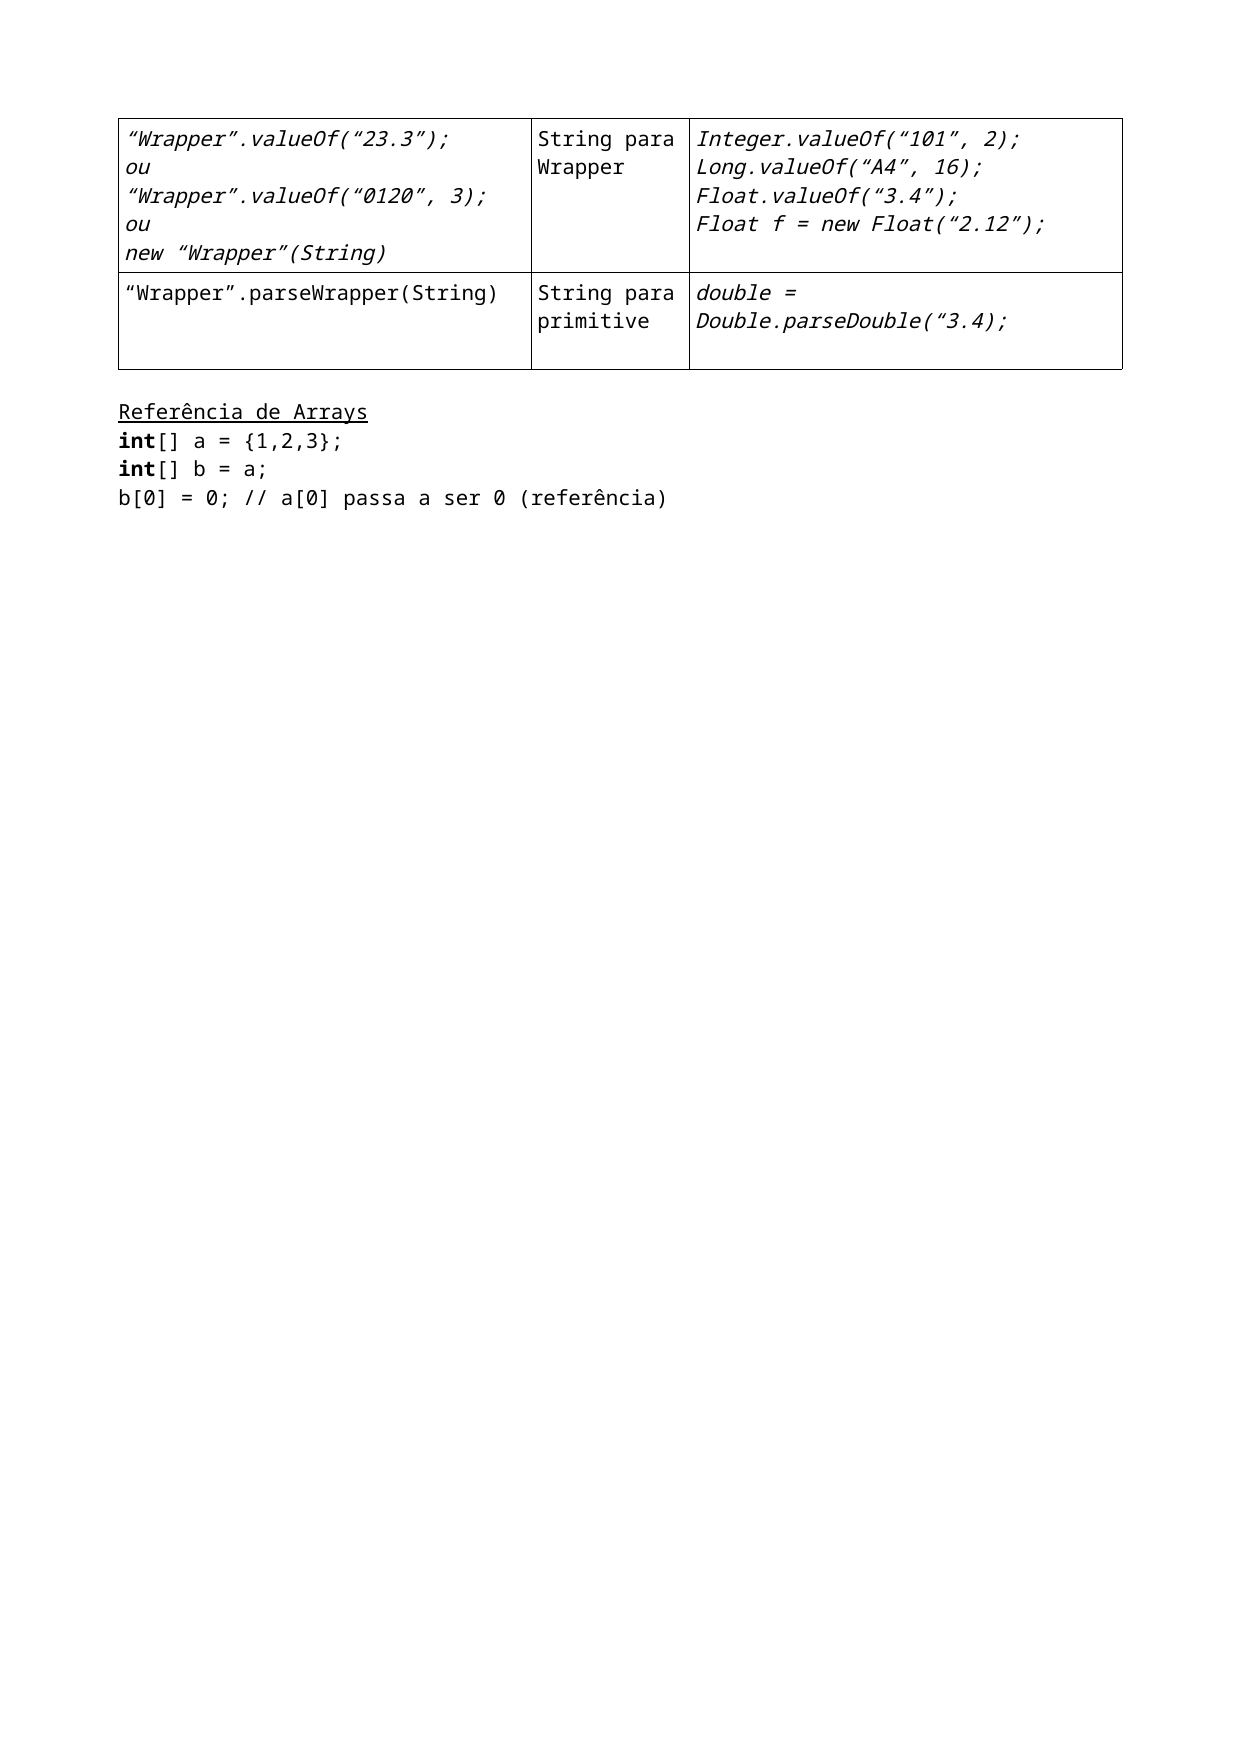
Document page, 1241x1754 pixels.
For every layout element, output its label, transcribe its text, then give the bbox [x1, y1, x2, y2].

table_cell double = Double.parseDouble(“3.4); [690, 273, 1122, 369]
table_cell Integer.valueOf(“101”, 2); Long.valueOf(“A4”, 16); Float.valueOf(“3.4”); Float f = new Float(“2.12”); [690, 119, 1122, 272]
table_cell String para Wrapper [532, 119, 689, 272]
text int[] a = {1,2,3}; [118, 426, 1122, 454]
text int[] b = a; [118, 454, 1122, 483]
table_cell String para primitive [532, 273, 689, 369]
table_cell “Wrapper”.parseWrapper(String) [119, 273, 531, 369]
text b[0] = 0; // a[0] passa a ser 0 (referência) [118, 483, 1122, 511]
table_cell “Wrapper”.valueOf(“23.3”); ou “Wrapper”.valueOf(“0120”, 3); ou new “Wrapper”(String) [119, 119, 531, 272]
text Referência de Arrays [118, 397, 1122, 426]
